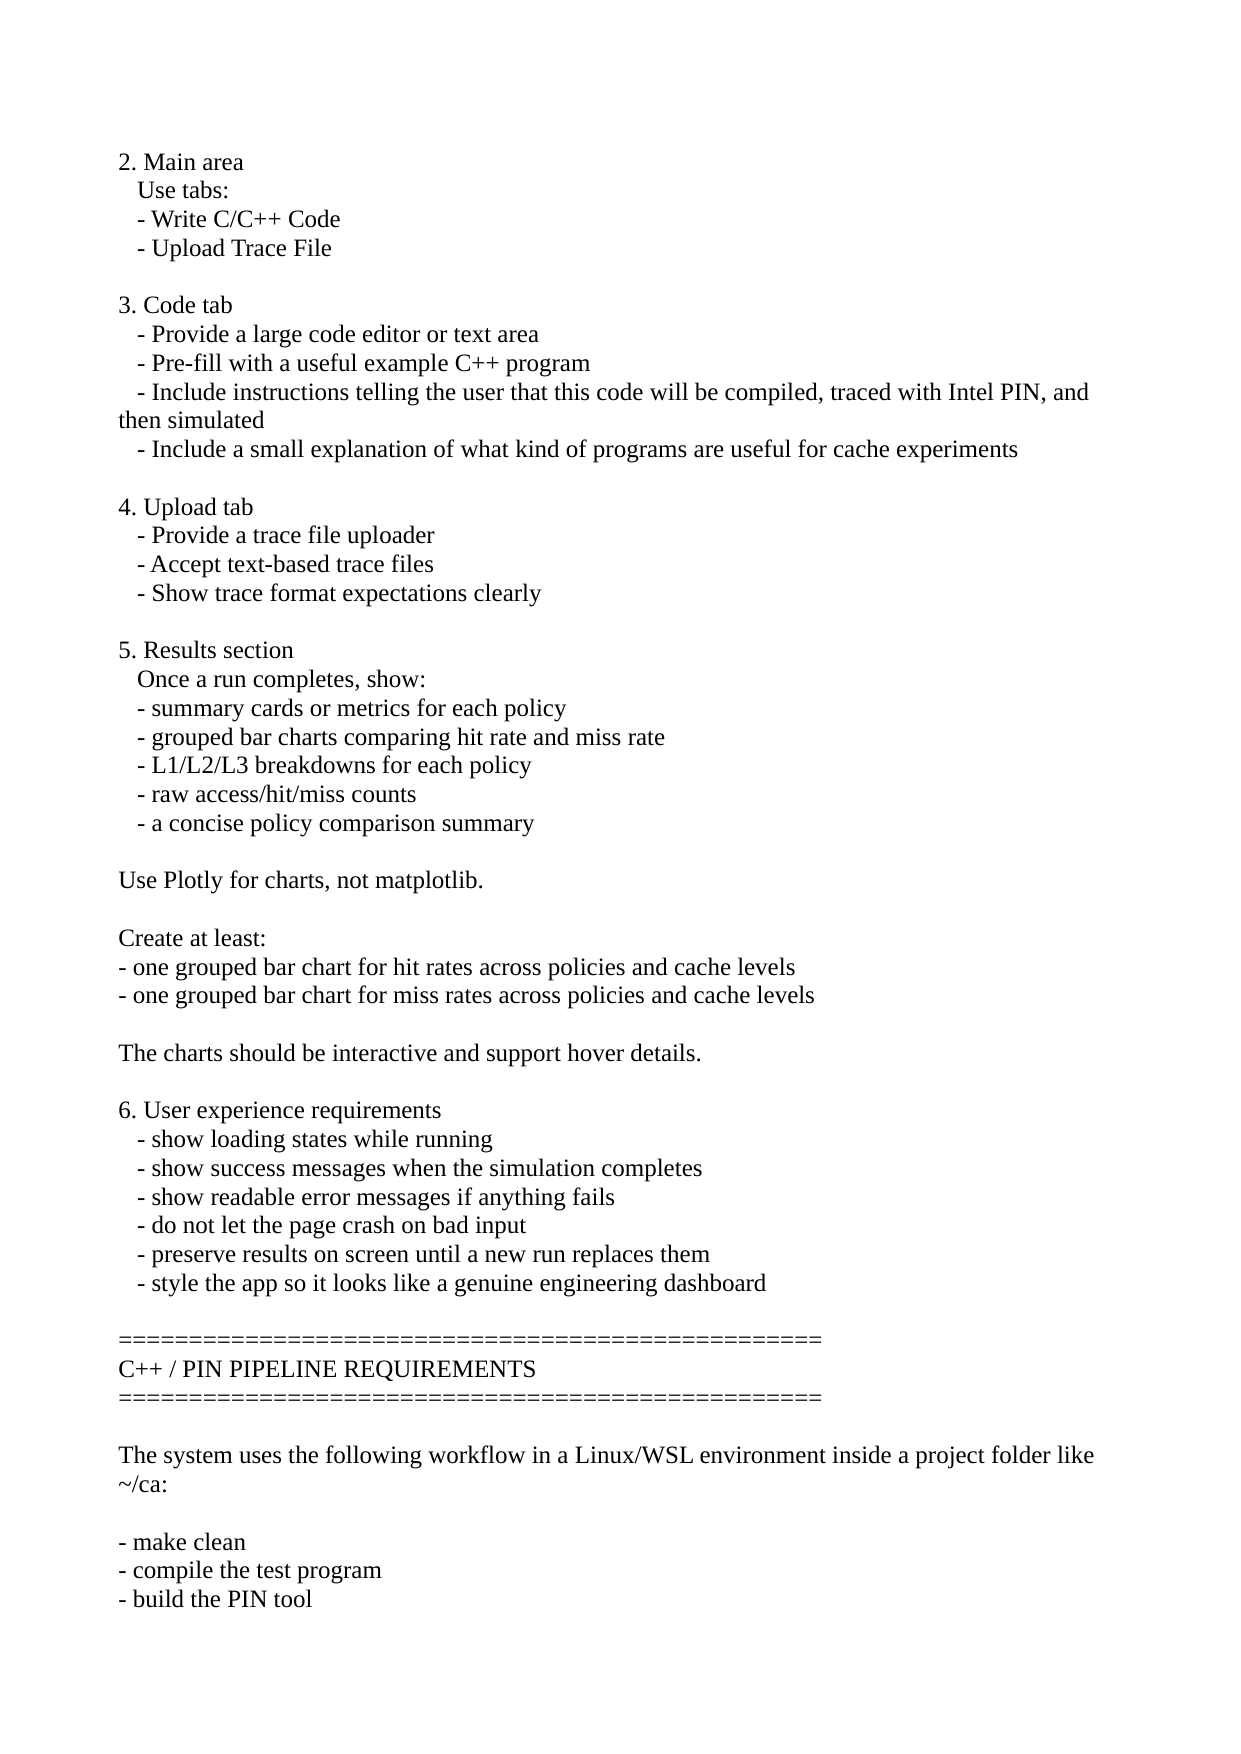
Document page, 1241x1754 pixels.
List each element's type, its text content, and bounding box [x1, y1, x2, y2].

text - preserve results on screen until a new run replaces them [118, 1239, 1122, 1268]
text - Upload Trace File [118, 233, 1122, 262]
text - compile the test program [118, 1556, 1122, 1584]
text - Pre-fill with a useful example C++ program [118, 348, 1122, 377]
text - one grouped bar chart for miss rates across policies and cache levels [118, 981, 1122, 1009]
text - a concise policy comparison summary [118, 808, 1122, 837]
text 2. Main area [118, 147, 1122, 176]
text - show success messages when the simulation completes [118, 1153, 1122, 1182]
text The system uses the following workflow in a Linux/WSL environment inside a project folder like ~/ca: [118, 1441, 1122, 1498]
text - Write C/C++ Code [118, 204, 1122, 233]
text ================================================== [118, 1326, 1122, 1354]
text - Include a small explanation of what kind of programs are useful for cache experiments [118, 434, 1122, 463]
text - make clean [118, 1527, 1122, 1556]
text - one grouped bar chart for hit rates across policies and cache levels [118, 952, 1122, 981]
text Use tabs: [118, 176, 1122, 204]
text ================================================== [118, 1383, 1122, 1412]
text Once a run completes, show: [118, 664, 1122, 693]
text 4. Upload tab [118, 492, 1122, 521]
text - do not let the page crash on bad input [118, 1211, 1122, 1239]
text - Show trace format expectations clearly [118, 578, 1122, 607]
text 5. Results section [118, 636, 1122, 664]
text - show readable error messages if anything fails [118, 1182, 1122, 1211]
text 6. User experience requirements [118, 1096, 1122, 1124]
text - Include instructions telling the user that this code will be compiled, traced with Intel PIN, and then simulated [118, 377, 1122, 434]
text Use Plotly for charts, not matplotlib. [118, 866, 1122, 894]
text - raw access/hit/miss counts [118, 779, 1122, 808]
text C++ / PIN PIPELINE REQUIREMENTS [118, 1354, 1122, 1383]
text 3. Code tab [118, 291, 1122, 319]
text - build the PIN tool [118, 1584, 1122, 1613]
text The charts should be interactive and support hover details. [118, 1038, 1122, 1067]
text - Provide a trace file uploader [118, 521, 1122, 549]
text - Provide a large code editor or text area [118, 319, 1122, 348]
text - summary cards or metrics for each policy [118, 693, 1122, 722]
text - L1/L2/L3 breakdowns for each policy [118, 751, 1122, 779]
text - style the app so it looks like a genuine engineering dashboard [118, 1268, 1122, 1297]
text - Accept text-based trace files [118, 549, 1122, 578]
text Create at least: [118, 923, 1122, 952]
text - show loading states while running [118, 1124, 1122, 1153]
text - grouped bar charts comparing hit rate and miss rate [118, 722, 1122, 751]
